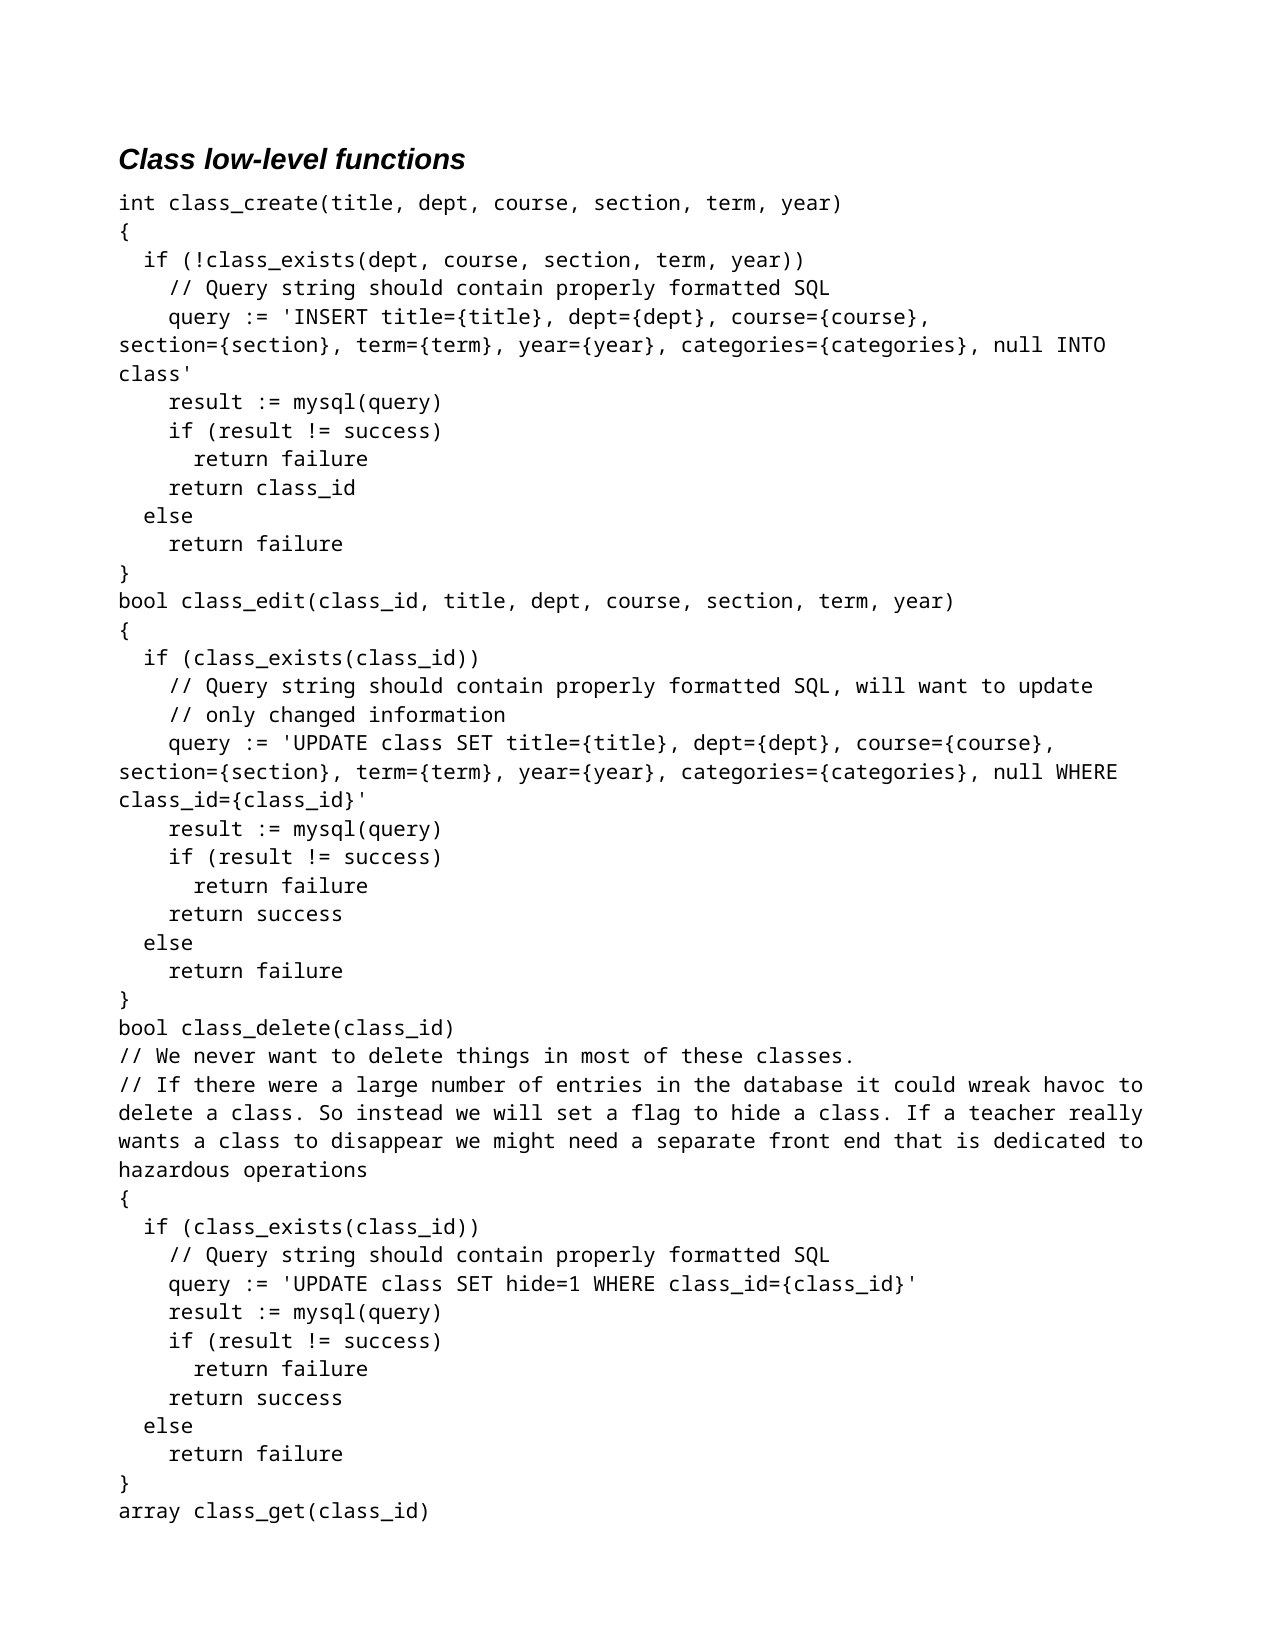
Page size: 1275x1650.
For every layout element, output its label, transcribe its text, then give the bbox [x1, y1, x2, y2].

text else [118, 1411, 1157, 1439]
text int class_create(title, dept, course, section, term, year) [118, 188, 1157, 217]
text } [118, 984, 1157, 1013]
text return failure [118, 444, 1157, 473]
text query := 'INSERT title={title}, dept={dept}, course={course}, section={section}, term={term}, year={year}, categories={categories}, null INTO class' [118, 302, 1157, 387]
text } [118, 1468, 1157, 1496]
text return class_id [118, 473, 1157, 501]
text { [118, 1183, 1157, 1212]
text return success [118, 899, 1157, 928]
text return failure [118, 956, 1157, 984]
text query := 'UPDATE class SET hide=1 WHERE class_id={class_id}' [118, 1269, 1157, 1297]
text bool class_delete(class_id) [118, 1013, 1157, 1041]
text return failure [118, 1439, 1157, 1468]
text return failure [118, 871, 1157, 899]
text result := mysql(query) [118, 387, 1157, 416]
subtitle Class low-level functions [118, 143, 1157, 176]
text { [118, 615, 1157, 643]
text else [118, 928, 1157, 956]
text // We never want to delete things in most of these classes. [118, 1041, 1157, 1070]
text if (result != success) [118, 416, 1157, 444]
text if (result != success) [118, 1326, 1157, 1354]
text if (result != success) [118, 842, 1157, 871]
text bool class_edit(class_id, title, dept, course, section, term, year) [118, 586, 1157, 615]
text array class_get(class_id) [118, 1496, 1157, 1525]
text { [118, 217, 1157, 245]
text } [118, 558, 1157, 586]
text // only changed information [118, 700, 1157, 728]
text return success [118, 1383, 1157, 1411]
text // Query string should contain properly formatted SQL [118, 273, 1157, 302]
text if (class_exists(class_id)) [118, 1212, 1157, 1240]
text if (!class_exists(dept, course, section, term, year)) [118, 245, 1157, 273]
text if (class_exists(class_id)) [118, 643, 1157, 672]
text // Query string should contain properly formatted SQL, will want to update [118, 672, 1157, 700]
text return failure [118, 529, 1157, 558]
text result := mysql(query) [118, 1297, 1157, 1326]
text result := mysql(query) [118, 814, 1157, 842]
text // If there were a large number of entries in the database it could wreak havoc to delete a class. So instead we will set a flag to hide a class. If a teacher really wants a class to disappear we might need a separate front end that is dedicated to hazardous operations [118, 1070, 1157, 1183]
text return failure [118, 1354, 1157, 1383]
text else [118, 501, 1157, 529]
text // Query string should contain properly formatted SQL [118, 1240, 1157, 1269]
text query := 'UPDATE class SET title={title}, dept={dept}, course={course}, section={section}, term={term}, year={year}, categories={categories}, null WHERE class_id={class_id}' [118, 728, 1157, 814]
